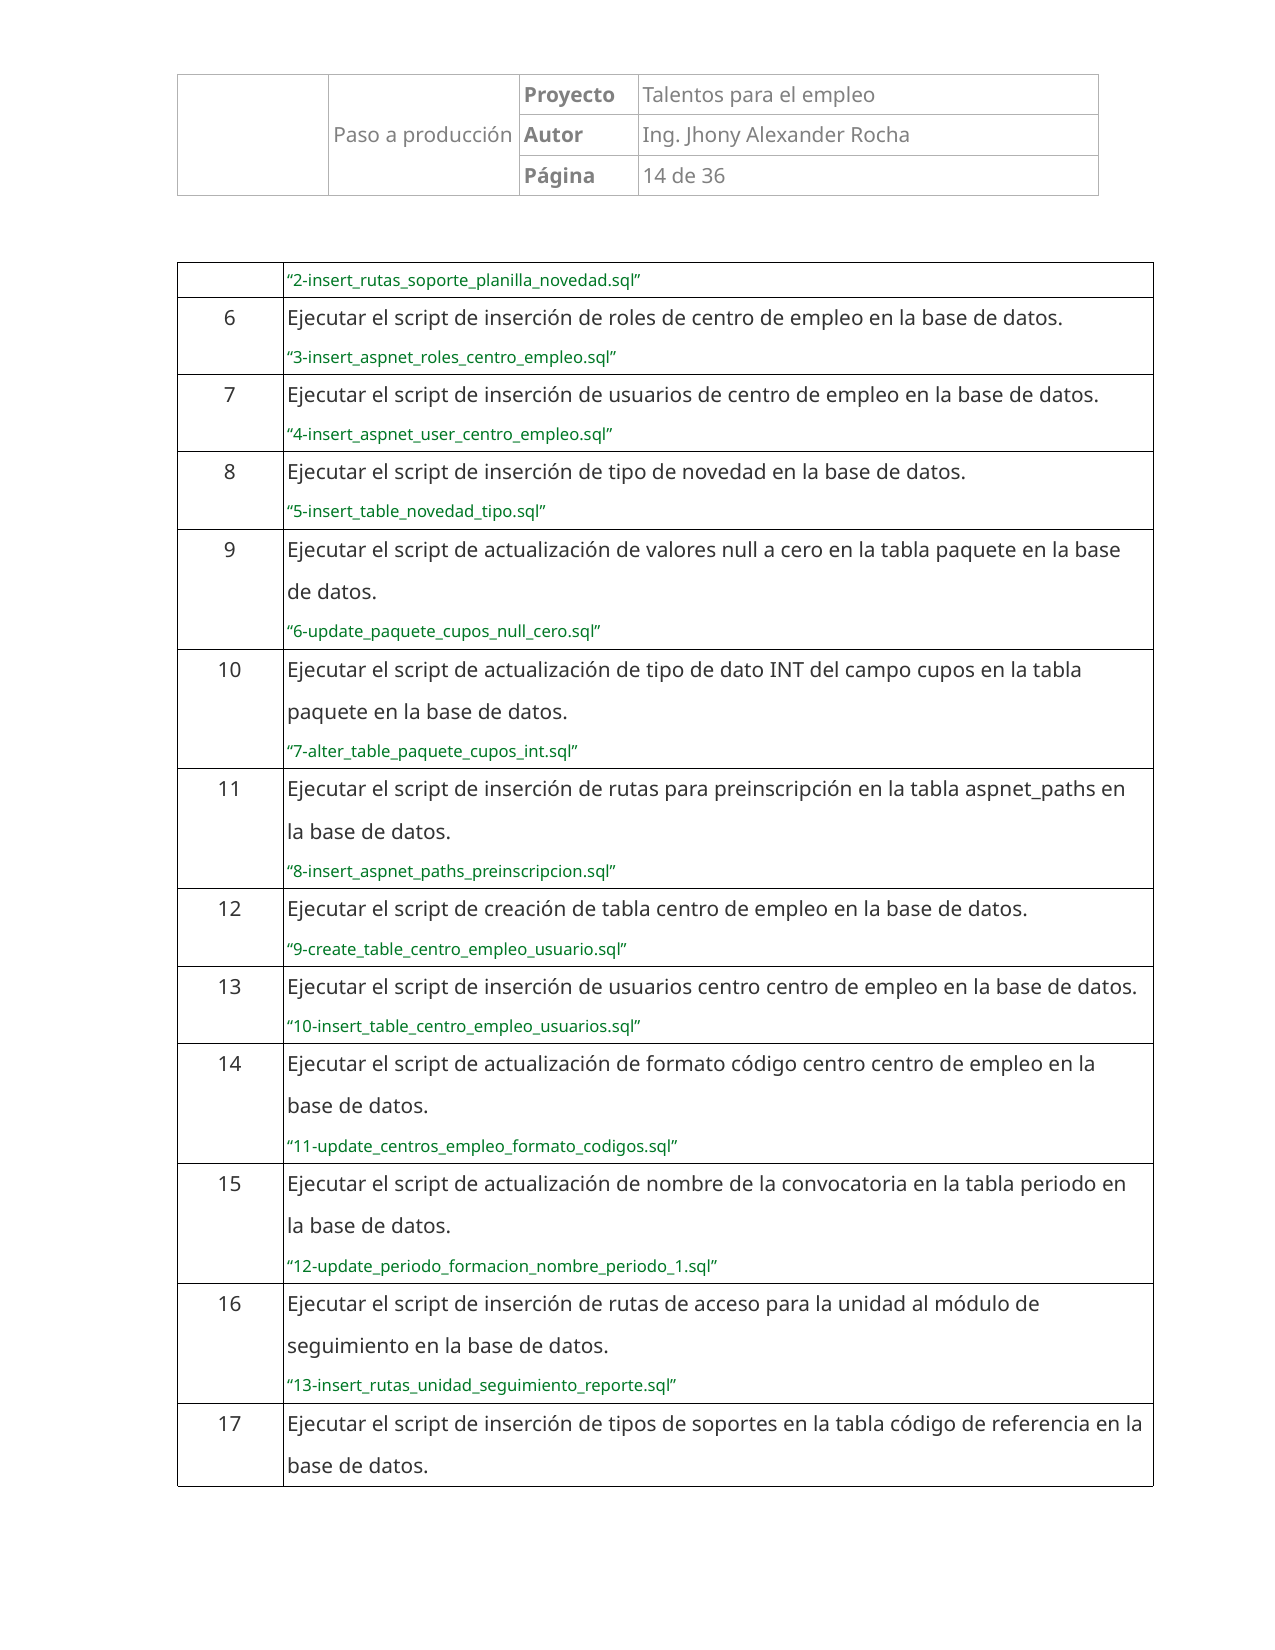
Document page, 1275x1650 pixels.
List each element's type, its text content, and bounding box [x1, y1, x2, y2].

table_cell Ejecutar el script de inserción de usuarios centro centro de empleo en la base de datos. “10-insert_table_centro_empleo_usuarios.sql” [284, 967, 1153, 1043]
table_cell Ejecutar el script de inserción de tipos de soportes en la tabla código de referencia en la base de datos. [284, 1404, 1153, 1486]
table_cell Ejecutar el script de actualización de nombre de la convocatoria en la tabla periodo en la base de datos. “12-update_periodo_formacion_nombre_periodo_1.sql” [284, 1164, 1153, 1283]
table_cell Ejecutar el script de actualización de formato código centro centro de empleo en la base de datos. “11-update_centros_empleo_formato_codigos.sql” [284, 1044, 1153, 1163]
table_cell 12 [178, 889, 283, 966]
table_cell 9 [178, 530, 283, 648]
table_cell 13 [178, 967, 283, 1043]
table_cell 6 [178, 298, 283, 374]
table_cell Ejecutar el script de inserción de usuarios de centro de empleo en la base de datos. “4-insert_aspnet_user_centro_empleo.sql” [284, 375, 1153, 451]
table_cell 11 [178, 769, 283, 888]
table_cell 16 [178, 1284, 283, 1402]
table_cell Ejecutar el script de inserción de tipo de novedad en la base de datos. “5-insert_table_novedad_tipo.sql” [284, 452, 1153, 528]
table_cell Ejecutar el script de inserción de roles de centro de empleo en la base de datos. “3-insert_aspnet_roles_centro_empleo.sql” [284, 298, 1153, 374]
table_cell Ejecutar el script de actualización de tipo de dato INT del campo cupos en la tabla paquete en la base de datos. “7-alter_table_paquete_cupos_int.sql” [284, 650, 1153, 768]
table_cell Ejecutar el script de inserción de rutas de acceso para la unidad al módulo de seguimiento en la base de datos. “13-insert_rutas_unidad_seguimiento_reporte.sql” [284, 1284, 1153, 1402]
table_cell 7 [178, 375, 283, 451]
table_cell 8 [178, 452, 283, 528]
table_cell Ejecutar el script de inserción de rutas para preinscripción en la tabla aspnet_paths en la base de datos. “8-insert_aspnet_paths_preinscripcion.sql” [284, 769, 1153, 888]
table_cell [178, 263, 283, 297]
table_cell 17 [178, 1404, 283, 1486]
table_cell “2-insert_rutas_soporte_planilla_novedad.sql” [284, 263, 1153, 297]
table_cell Ejecutar el script de actualización de valores null a cero en la tabla paquete en la base de datos. “6-update_paquete_cupos_null_cero.sql” [284, 530, 1153, 648]
table_cell 10 [178, 650, 283, 768]
table_cell 15 [178, 1164, 283, 1283]
table_cell 14 [178, 1044, 283, 1163]
table_cell Ejecutar el script de creación de tabla centro de empleo en la base de datos. “9-create_table_centro_empleo_usuario.sql” [284, 889, 1153, 966]
